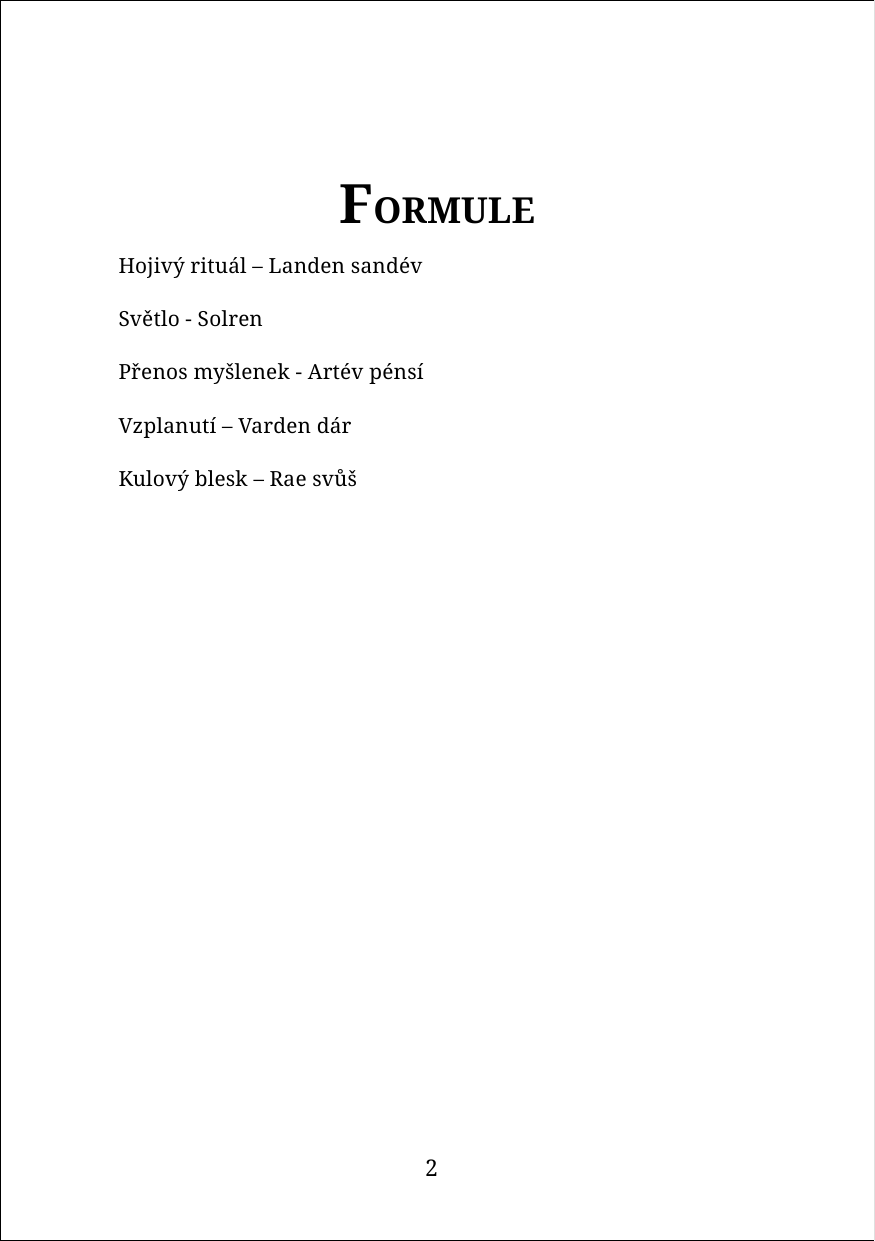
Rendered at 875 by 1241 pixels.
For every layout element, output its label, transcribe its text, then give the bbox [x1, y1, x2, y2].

text Přenos myšlenek - Artév pénsí [118, 357, 756, 386]
text Hojivý rituál – Landen sandév [118, 251, 756, 279]
subtitle Formule [118, 166, 756, 239]
text Kulový blesk – Rae svůš [118, 464, 756, 492]
text Světlo - Solren [118, 304, 756, 333]
text Vzplanutí – Varden dár [118, 411, 756, 439]
